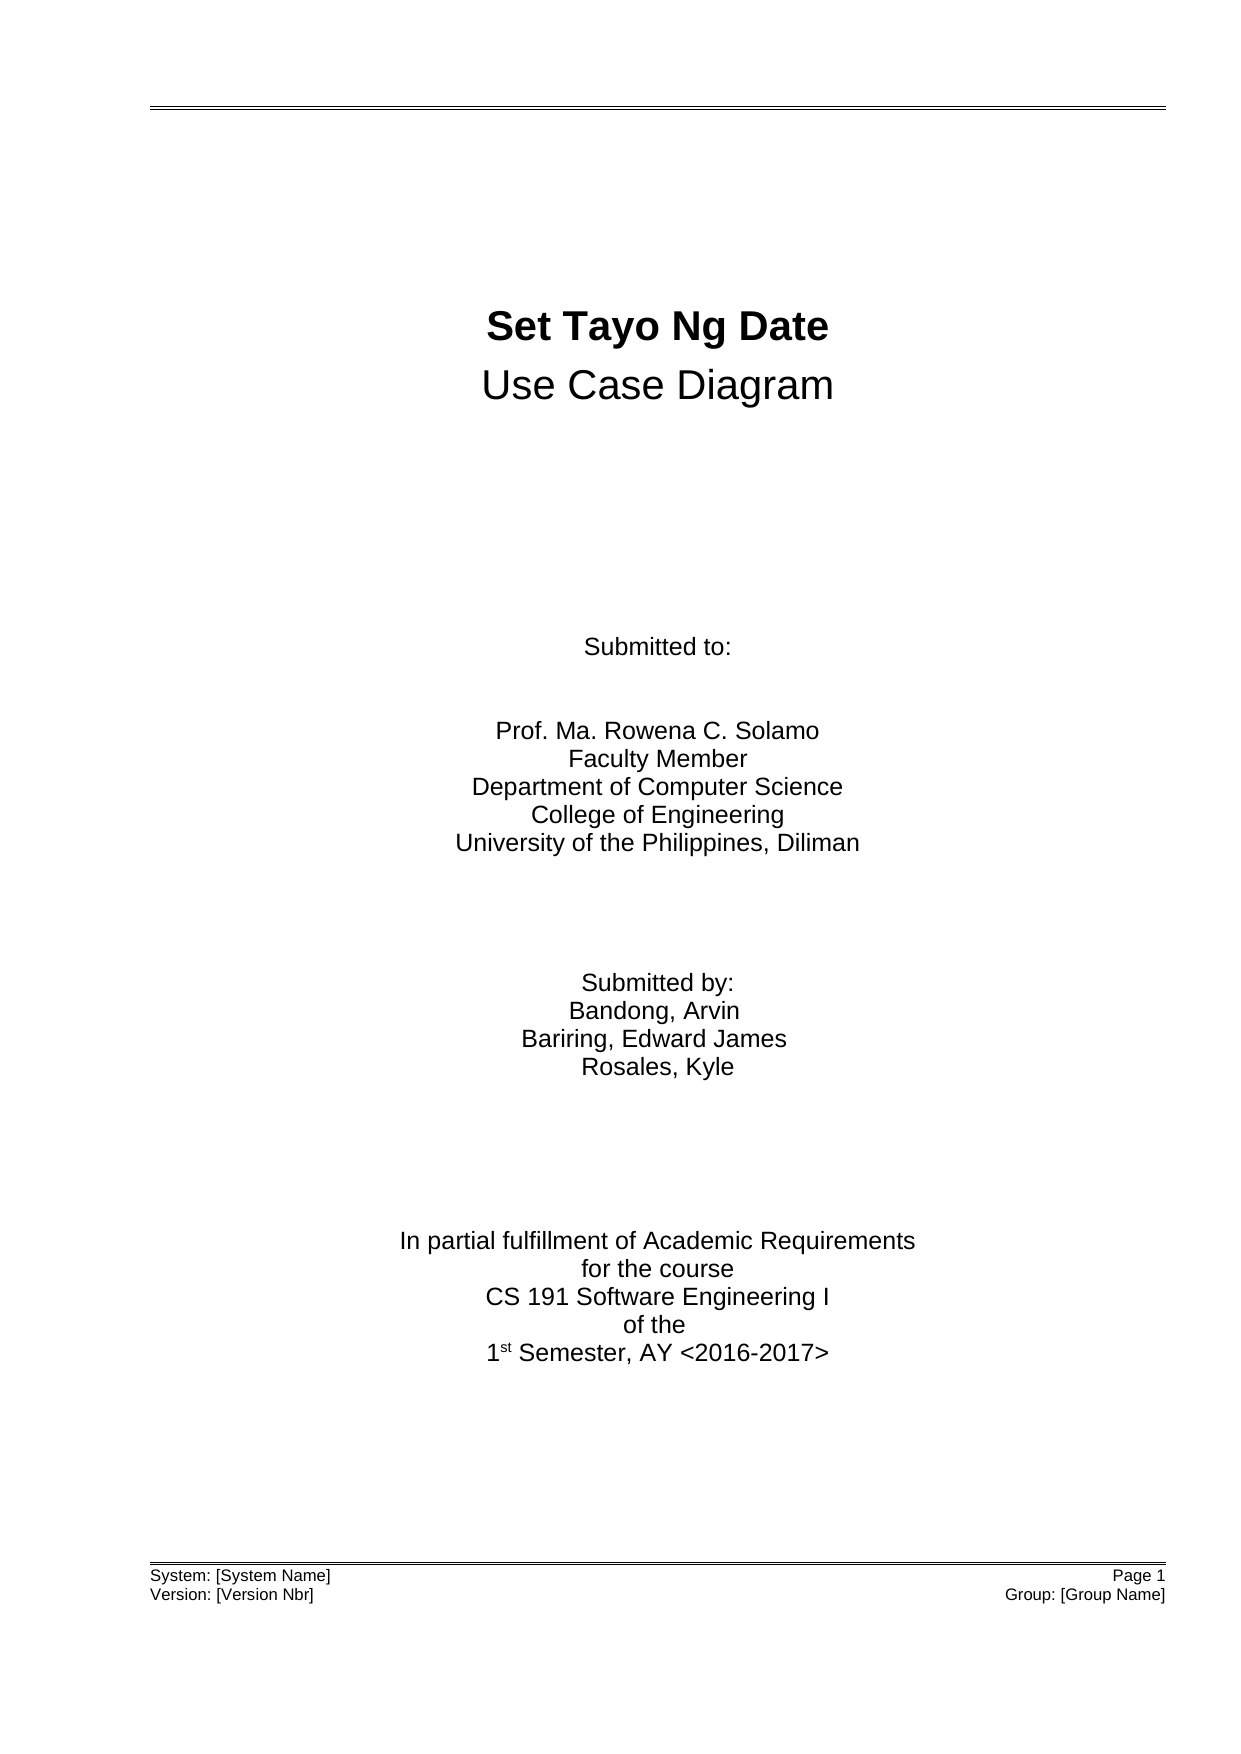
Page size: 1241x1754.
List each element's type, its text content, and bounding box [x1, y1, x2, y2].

text Submitted to: [150, 632, 1166, 660]
text College of Engineering [150, 800, 1166, 828]
text Use Case Diagram [150, 362, 1166, 408]
text Bariring, Edward James [150, 1024, 1166, 1053]
text In partial fulfillment of Academic Requirements [150, 1227, 1166, 1255]
text for the course [150, 1255, 1166, 1283]
text CS 191 Software Engineering I [150, 1283, 1166, 1311]
text 1st Semester, AY <2016-2017> [150, 1339, 1166, 1367]
text Submitted by: [150, 968, 1166, 997]
text Faculty Member [150, 744, 1166, 772]
text Prof. Ma. Rowena C. Solamo [150, 716, 1166, 744]
text University of the Philippines, Diliman [150, 828, 1166, 856]
text of the [150, 1311, 1166, 1339]
text Bandong, Arvin [150, 997, 1166, 1024]
text Department of Computer Science [150, 772, 1166, 800]
text Rosales, Kyle [150, 1053, 1166, 1081]
subtitle Set Tayo Ng Date [150, 303, 1166, 349]
